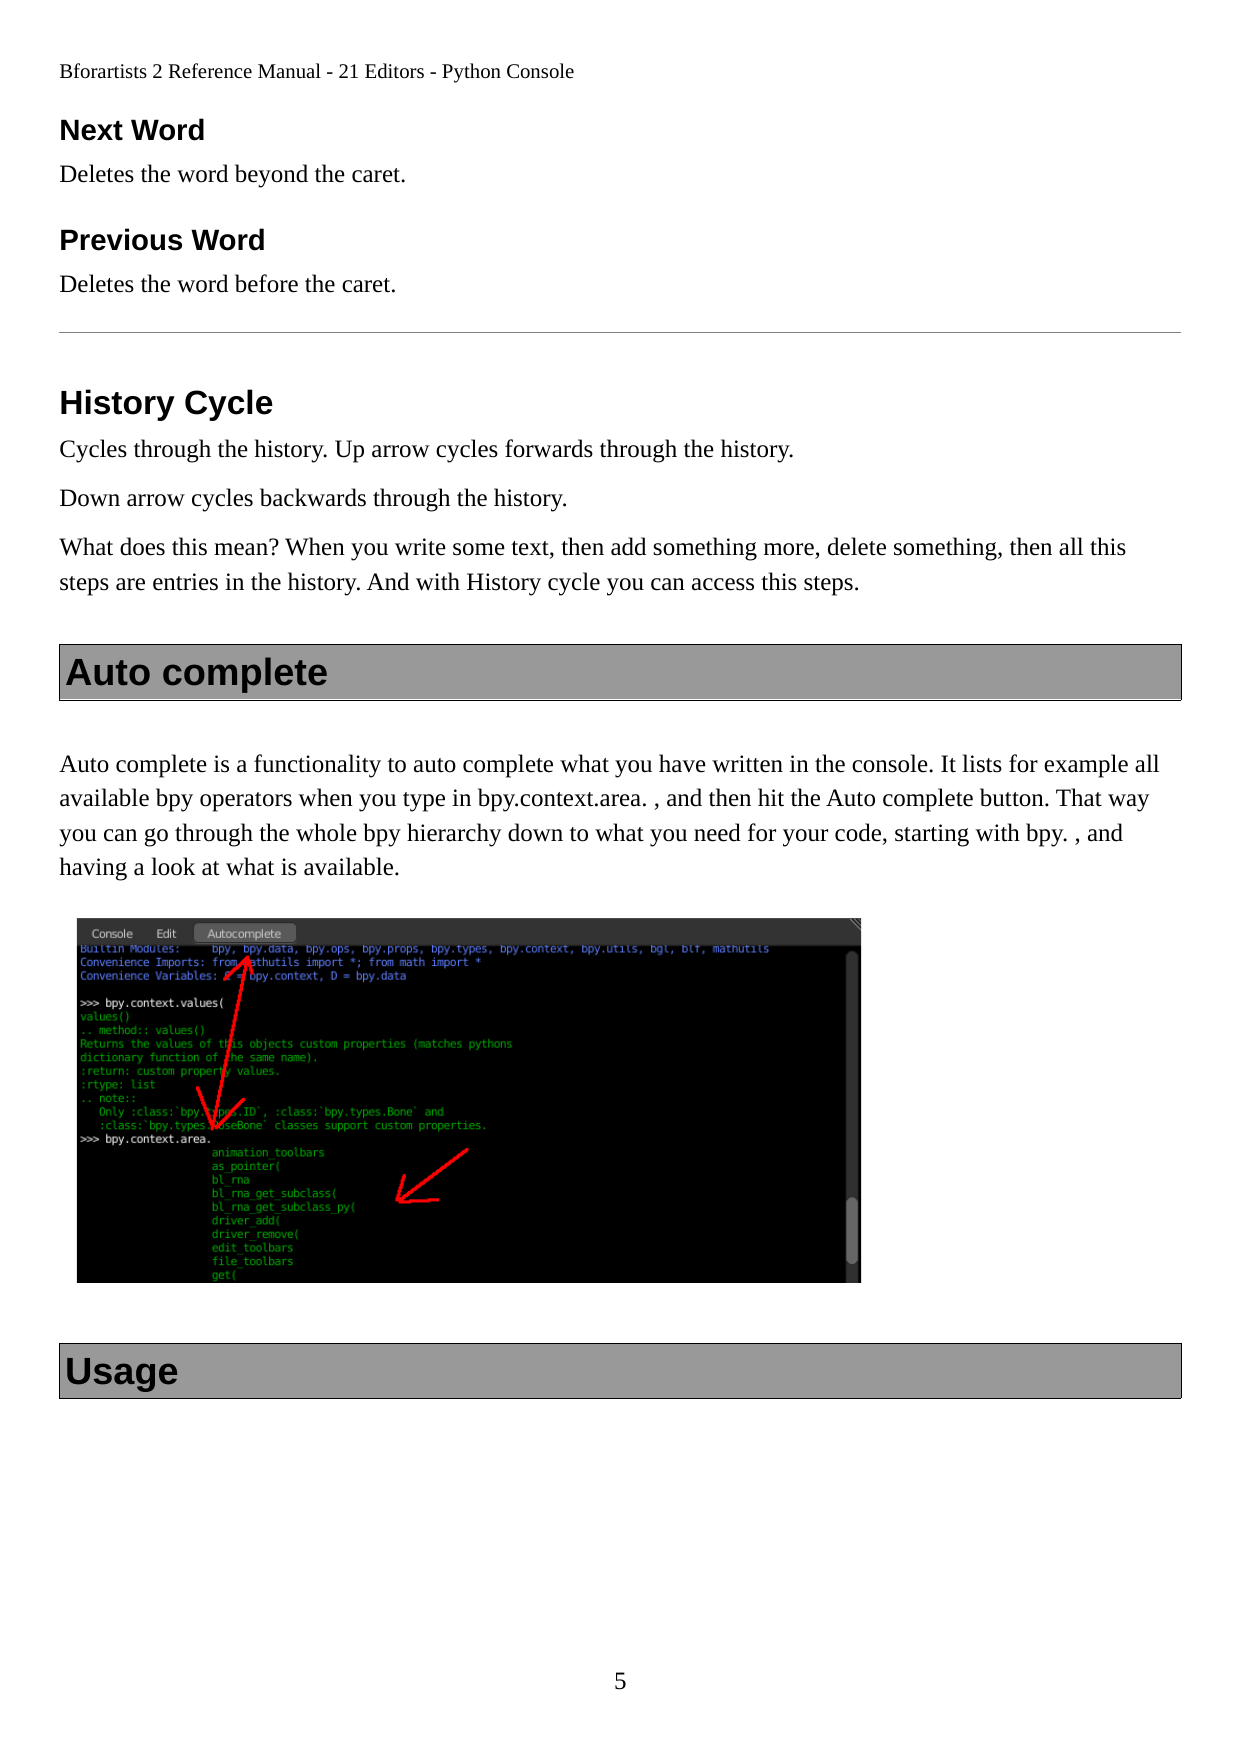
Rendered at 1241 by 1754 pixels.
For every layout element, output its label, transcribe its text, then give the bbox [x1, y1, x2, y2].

text Deletes the word beyond the caret. [59, 159, 1181, 188]
text Cycles through the history. Up arrow cycles forwards through the history. [59, 434, 1181, 463]
text Auto complete is a functionality to auto complete what you have written in the console. It lists for example all available bpy operators when you type in bpy.context.area. , and then hit the Auto complete button. That way you can go through the whole bpy hierarchy down to what you need for your code, starting with bpy. , and having a look at what is available. [59, 749, 1181, 881]
subtitle Previous Word [59, 222, 1181, 256]
subtitle History Cycle [59, 383, 1181, 421]
subtitle Next Word [59, 113, 1181, 146]
table_header Usage [60, 1344, 1181, 1398]
picture [76, 918, 862, 1283]
table_header Auto complete [60, 645, 1181, 699]
text Down arrow cycles backwards through the history. [59, 483, 1181, 512]
text What does this mean? When you write some text, then add something more, delete something, then all this steps are entries in the history. And with History cycle you can access this steps. [59, 532, 1181, 595]
text Deletes the word before the caret. [59, 269, 1181, 297]
